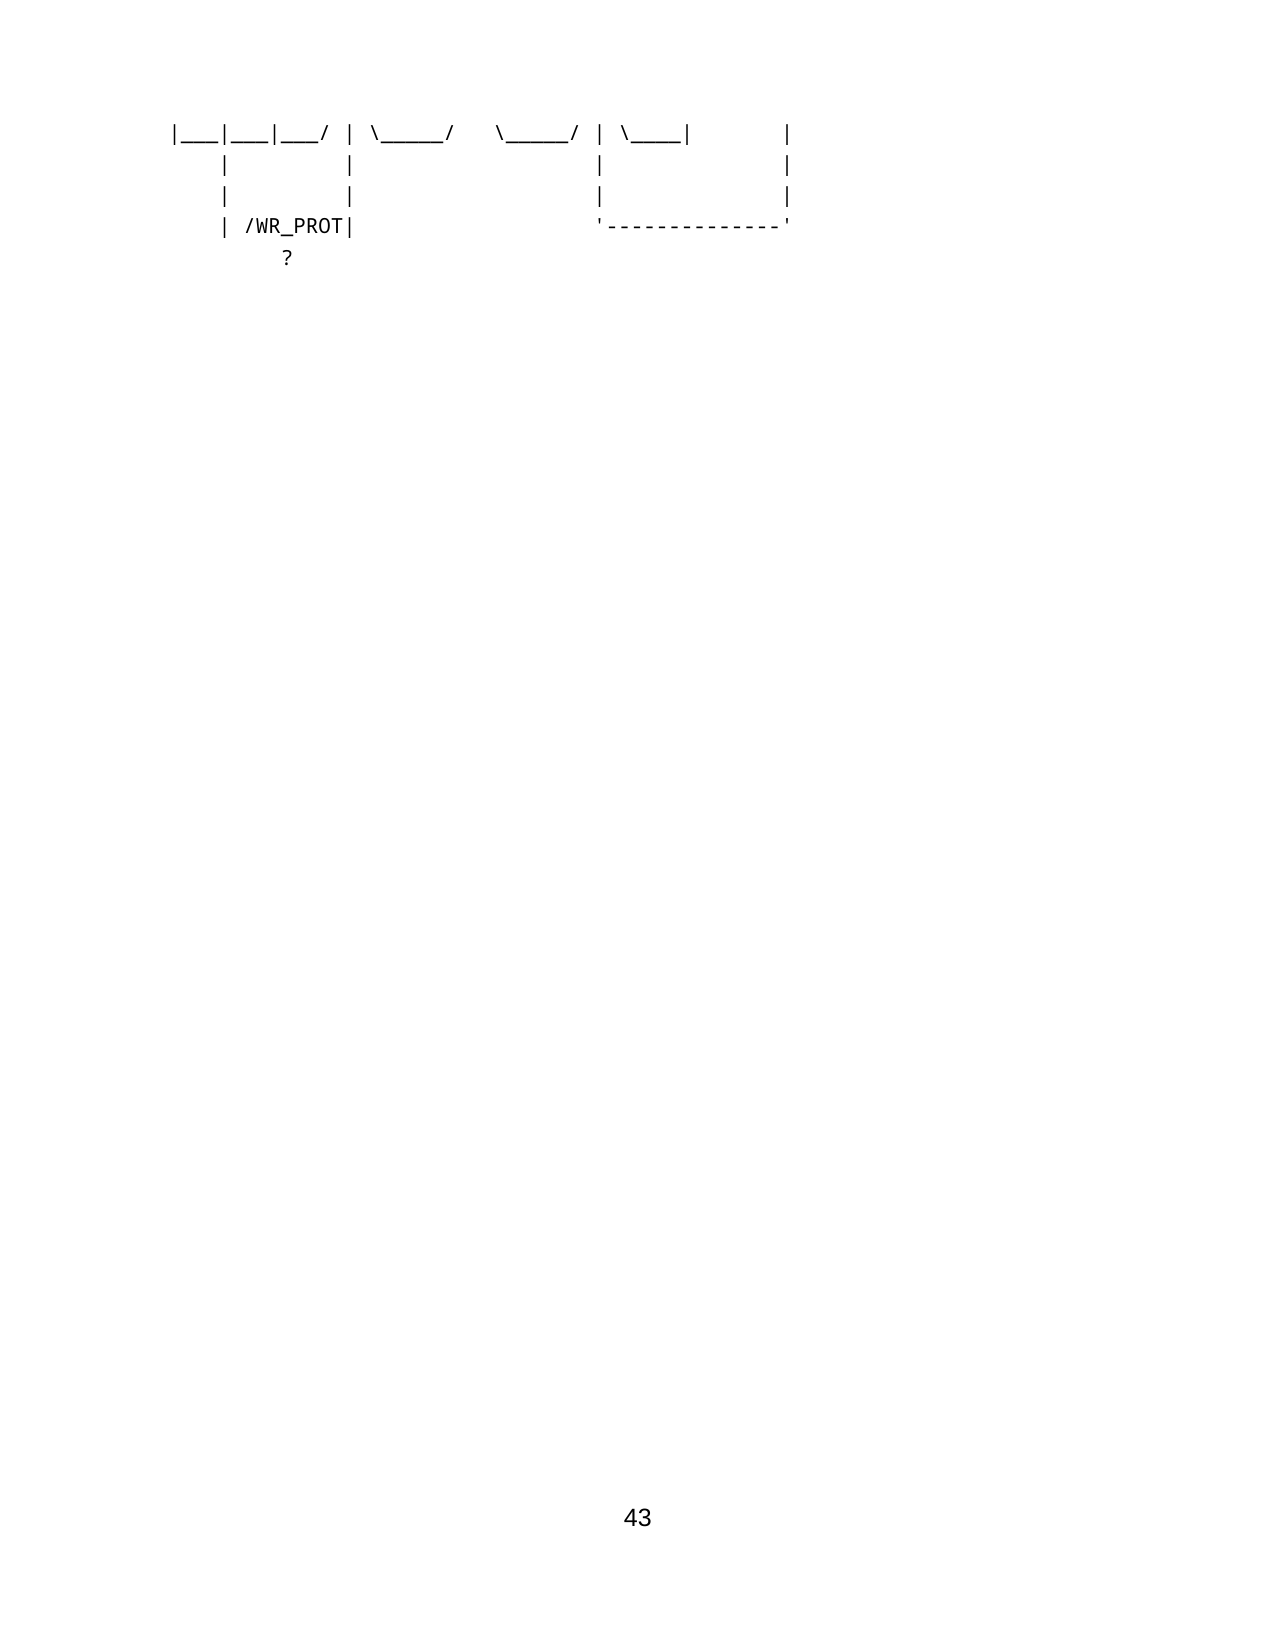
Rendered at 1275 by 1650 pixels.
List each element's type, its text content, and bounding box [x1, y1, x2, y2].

text |___|___|___/ | \_____/ \_____/ | \____| | [118, 118, 1157, 147]
text | | | | [118, 180, 1157, 209]
text | | | | [118, 149, 1157, 178]
text | /WR_PROT| '--------------' [118, 212, 1157, 240]
text ? [118, 243, 1157, 271]
